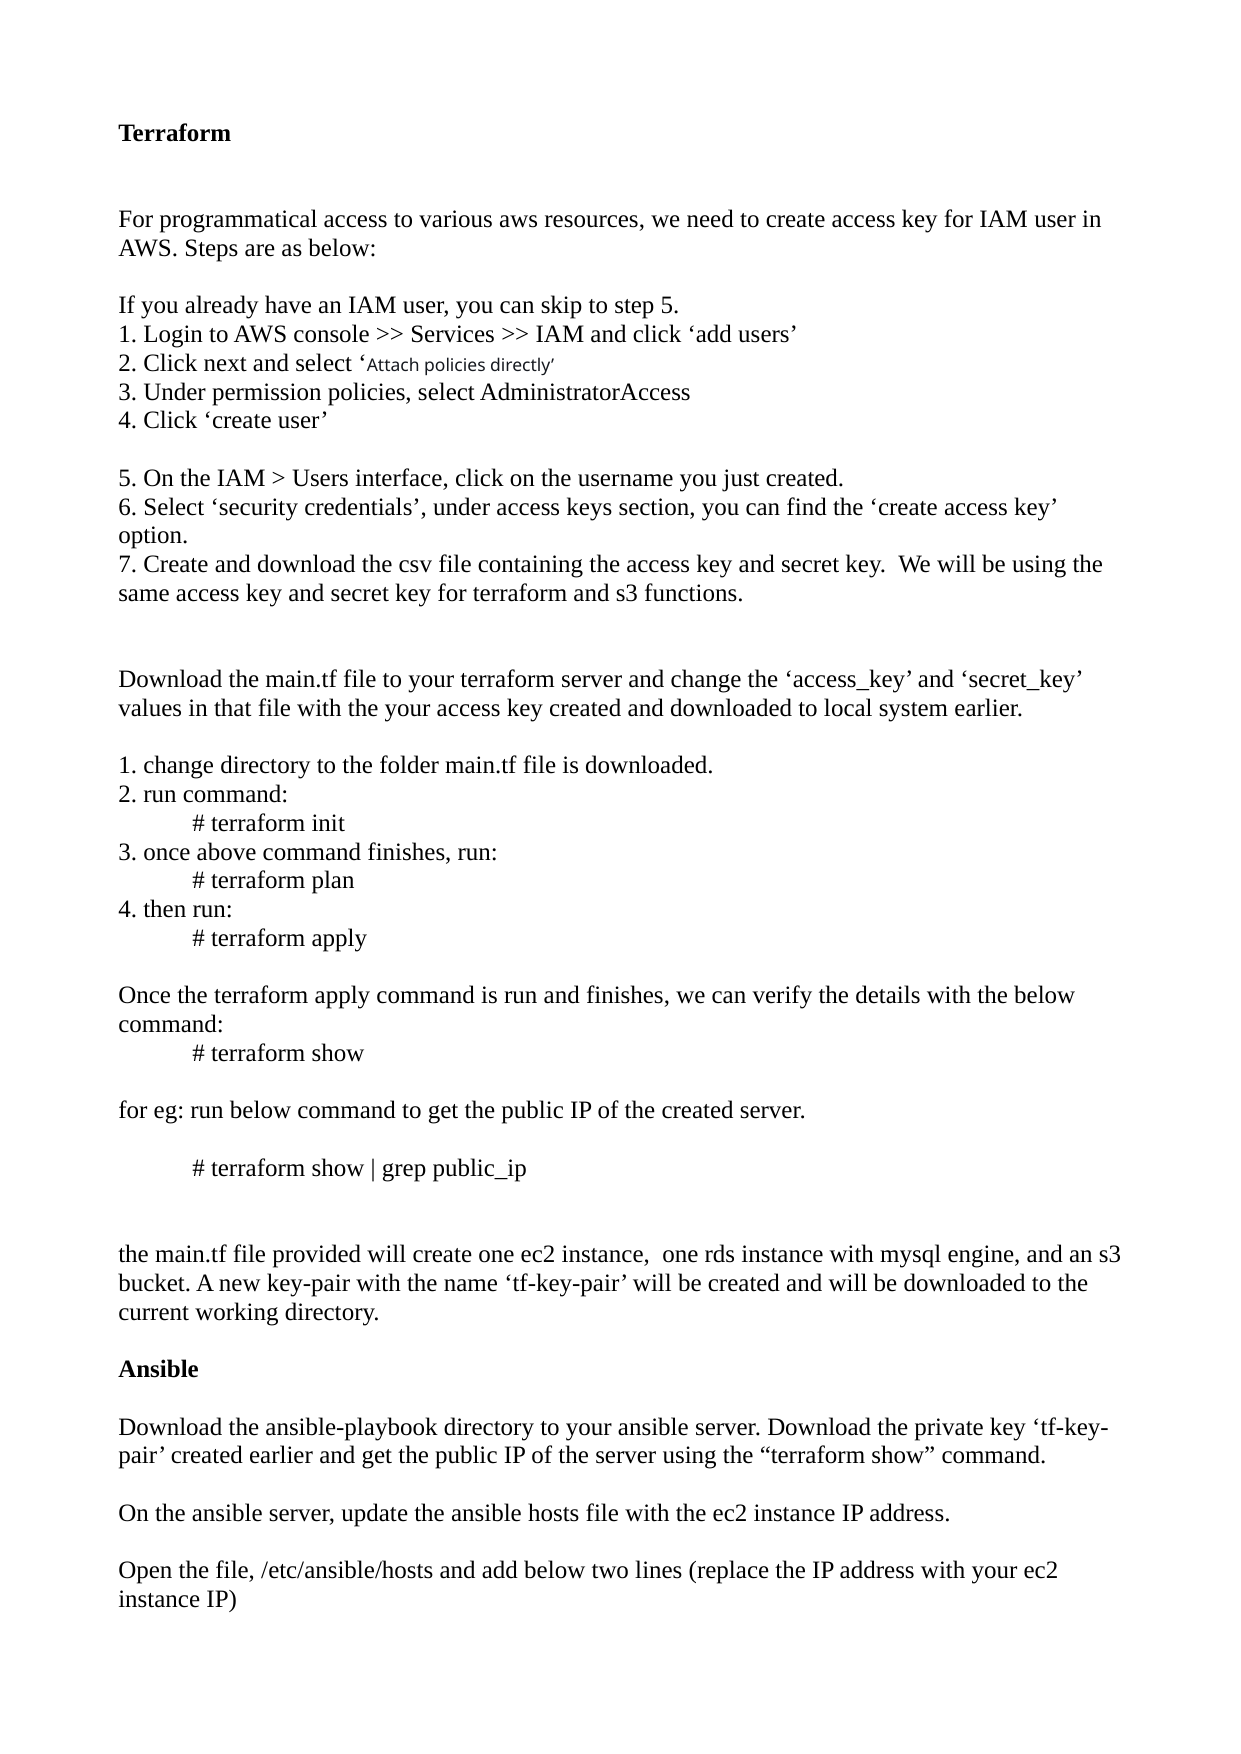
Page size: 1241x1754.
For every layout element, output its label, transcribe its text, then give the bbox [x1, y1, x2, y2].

text # terraform init [118, 808, 1122, 837]
text Download the ansible-playbook directory to your ansible server. Download the private key ‘tf-key-pair’ created earlier and get the public IP of the server using the “terraform show” command. [118, 1412, 1122, 1469]
text 5. On the IAM > Users interface, click on the username you just created. [118, 463, 1122, 492]
text On the ansible server, update the ansible hosts file with the ec2 instance IP address. [118, 1498, 1122, 1527]
text 4. then run: [118, 894, 1122, 923]
text the main.tf file provided will create one ec2 instance, one rds instance with mysql engine, and an s3 bucket. A new key-pair with the name ‘tf-key-pair’ will be created and will be downloaded to the current working directory. [118, 1239, 1122, 1326]
text 3. once above command finishes, run: [118, 837, 1122, 866]
text 1. Login to AWS console >> Services >> IAM and click ‘add users’ [118, 319, 1122, 348]
text 2. Click next and select ‘Attach policies directly’ [118, 348, 1122, 377]
text 6. Select ‘security credentials’, under access keys section, you can find the ‘create access key’ option. [118, 492, 1122, 549]
text For programmatical access to various aws resources, we need to create access key for IAM user in AWS. Steps are as below: [118, 204, 1122, 262]
text for eg: run below command to get the public IP of the created server. [118, 1096, 1122, 1124]
text 4. Click ‘create user’ [118, 406, 1122, 434]
text # terraform plan [118, 866, 1122, 894]
text # terraform show [118, 1038, 1122, 1067]
text If you already have an IAM user, you can skip to step 5. [118, 291, 1122, 319]
text Terraform [118, 118, 1122, 147]
text 7. Create and download the csv file containing the access key and secret key. We will be using the same access key and secret key for terraform and s3 functions. [118, 549, 1122, 607]
text Ansible [118, 1354, 1122, 1383]
text # terraform apply [118, 923, 1122, 952]
text 2. run command: [118, 779, 1122, 808]
text # terraform show | grep public_ip [118, 1153, 1122, 1182]
text Open the file, /etc/ansible/hosts and add below two lines (replace the IP address with your ec2 instance IP) [118, 1556, 1122, 1613]
text Download the main.tf file to your terraform server and change the ‘access_key’ and ‘secret_key’ values in that file with the your access key created and downloaded to local system earlier. [118, 664, 1122, 722]
text 3. Under permission policies, select AdministratorAccess [118, 377, 1122, 406]
text 1. change directory to the folder main.tf file is downloaded. [118, 751, 1122, 779]
text Once the terraform apply command is run and finishes, we can verify the details with the below command: [118, 981, 1122, 1038]
